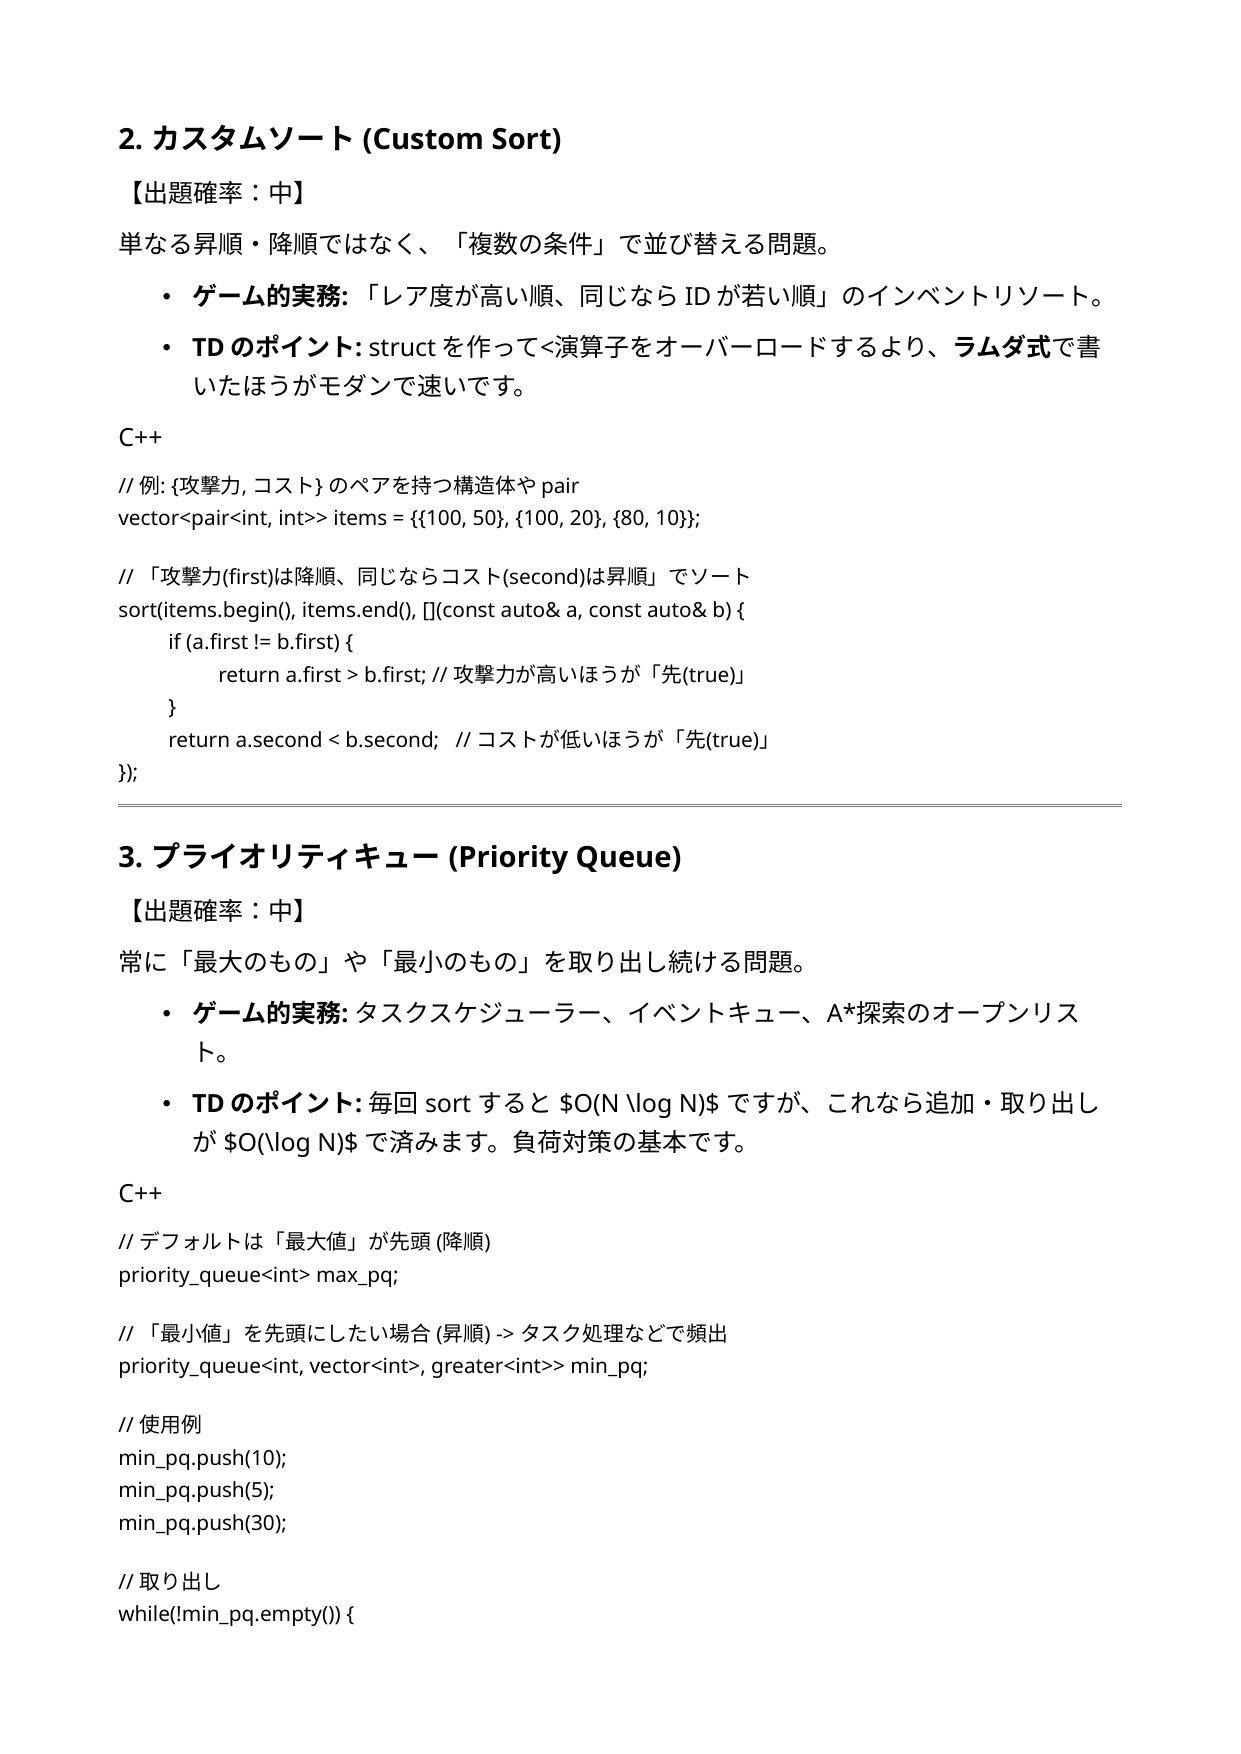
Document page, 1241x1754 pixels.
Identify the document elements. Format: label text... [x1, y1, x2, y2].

text // 例: {攻撃力, コスト} のペアを持つ構造体やpair [118, 471, 1122, 499]
text min_pq.push(30); [118, 1508, 1122, 1536]
text // デフォルトは「最大値」が先頭 (降順) [118, 1227, 1122, 1256]
text // 「最小値」を先頭にしたい場合 (昇順) -> タスク処理などで頻出 [118, 1319, 1122, 1347]
text return a.second < b.second; // コストが低いほうが「先(true)」 [118, 725, 1122, 753]
list ゲーム的実務: タスクスケジューラー、イベントキュー、A*探索のオープンリスト。 [162, 996, 1122, 1069]
text // 「攻撃力(first)は降順、同じならコスト(second)は昇順」でソート [118, 562, 1122, 591]
list ゲーム的実務: 「レア度が高い順、同じならIDが若い順」のインベントリソート。 [162, 278, 1122, 312]
subtitle 3. プライオリティキュー (Priority Queue) [118, 836, 1122, 876]
text 【出題確率：中】 [118, 893, 1122, 928]
text C++ [118, 419, 1122, 454]
text priority_queue<int, vector<int>, greater<int>> min_pq; [118, 1351, 1122, 1380]
text while(!min_pq.empty()) { [118, 1599, 1122, 1628]
text min_pq.push(5); [118, 1475, 1122, 1504]
subtitle 2. カスタムソート (Custom Sort) [118, 118, 1122, 158]
list TDのポイント: structを作って<演算子をオーバーロードするより、ラムダ式で書いたほうがモダンで速いです。 [162, 329, 1122, 402]
text }); [118, 757, 1122, 786]
text 常に「最大のもの」や「最小のもの」を取り出し続ける問題。 [118, 945, 1122, 979]
text sort(items.begin(), items.end(), [](const auto& a, const auto& b) { [118, 595, 1122, 623]
list TDのポイント: 毎回 sort すると $O(N \log N)$ ですが、これなら追加・取り出しが $O(\log N)$ で済みます。負荷対策の基本です。 [162, 1086, 1122, 1159]
text } [118, 692, 1122, 721]
text priority_queue<int> max_pq; [118, 1260, 1122, 1288]
text if (a.first != b.first) { [118, 627, 1122, 656]
text // 取り出し [118, 1567, 1122, 1596]
text vector<pair<int, int>> items = {{100, 50}, {100, 20}, {80, 10}}; [118, 503, 1122, 532]
text // 使用例 [118, 1411, 1122, 1439]
text 単なる昇順・降順ではなく、「複数の条件」で並び替える問題。 [118, 227, 1122, 261]
text min_pq.push(10); [118, 1443, 1122, 1471]
text C++ [118, 1176, 1122, 1210]
text 【出題確率：中】 [118, 176, 1122, 210]
text return a.first > b.first; // 攻撃力が高いほうが「先(true)」 [118, 660, 1122, 688]
